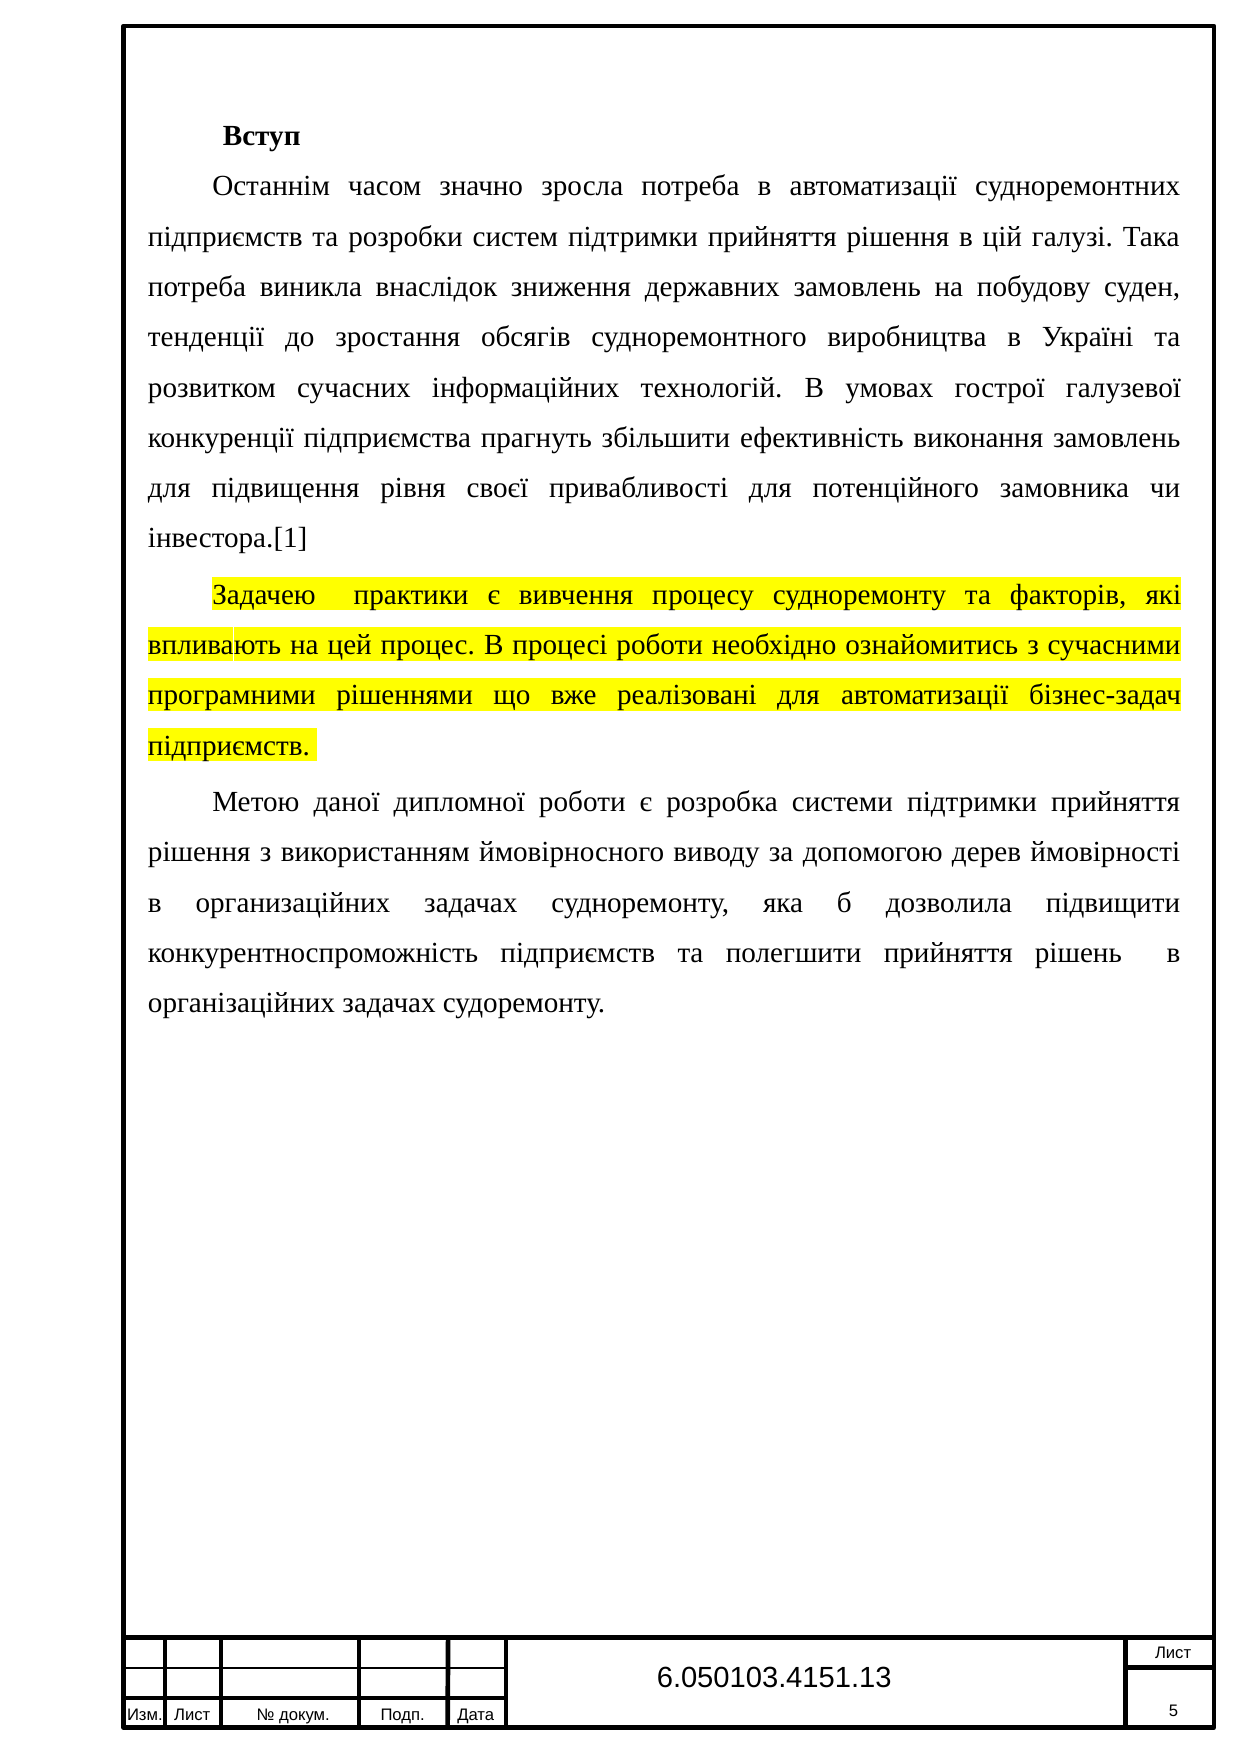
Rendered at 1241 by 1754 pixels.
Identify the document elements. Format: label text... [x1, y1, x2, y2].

text Задачею практики є вивчення процесу судноремонту та факторів, які впливають на цей процес. В процесі роботи необхідно ознайомитись з сучасними програмними рішеннями що вже реалізовані для автоматизації бізнес-задач підприємств. [148, 577, 1181, 761]
text Метою даної дипломної роботи є розробка системи підтримки прийняття рішення з використанням ймовірносного виводу за допомогою дерев ймовірності в организаційних задачах судноремонту, яка б дозволила підвищити конкурентноспроможність підприємств та полегшити прийняття рішень в організаційних задачах судоремонту. [148, 784, 1181, 1019]
text Останнім часом значно зросла потреба в автоматизації судноремонтних підприємств та розробки систем підтримки прийняття рішення в цій галузі. Така потреба виникла внаслідок зниження державних замовлень на побудову суден, тенденції до зростання обсягів судноремонтного виробництва в Україні та розвитком сучасних інформаційних технологій. В умовах гострої галузевої конкуренції підприємства прагнуть збільшити ефективність виконання замовлень для підвищення рівня своєї привабливості для потенційного замовника чи інвестора.[1] [148, 168, 1181, 554]
text Вступ [148, 118, 1181, 152]
